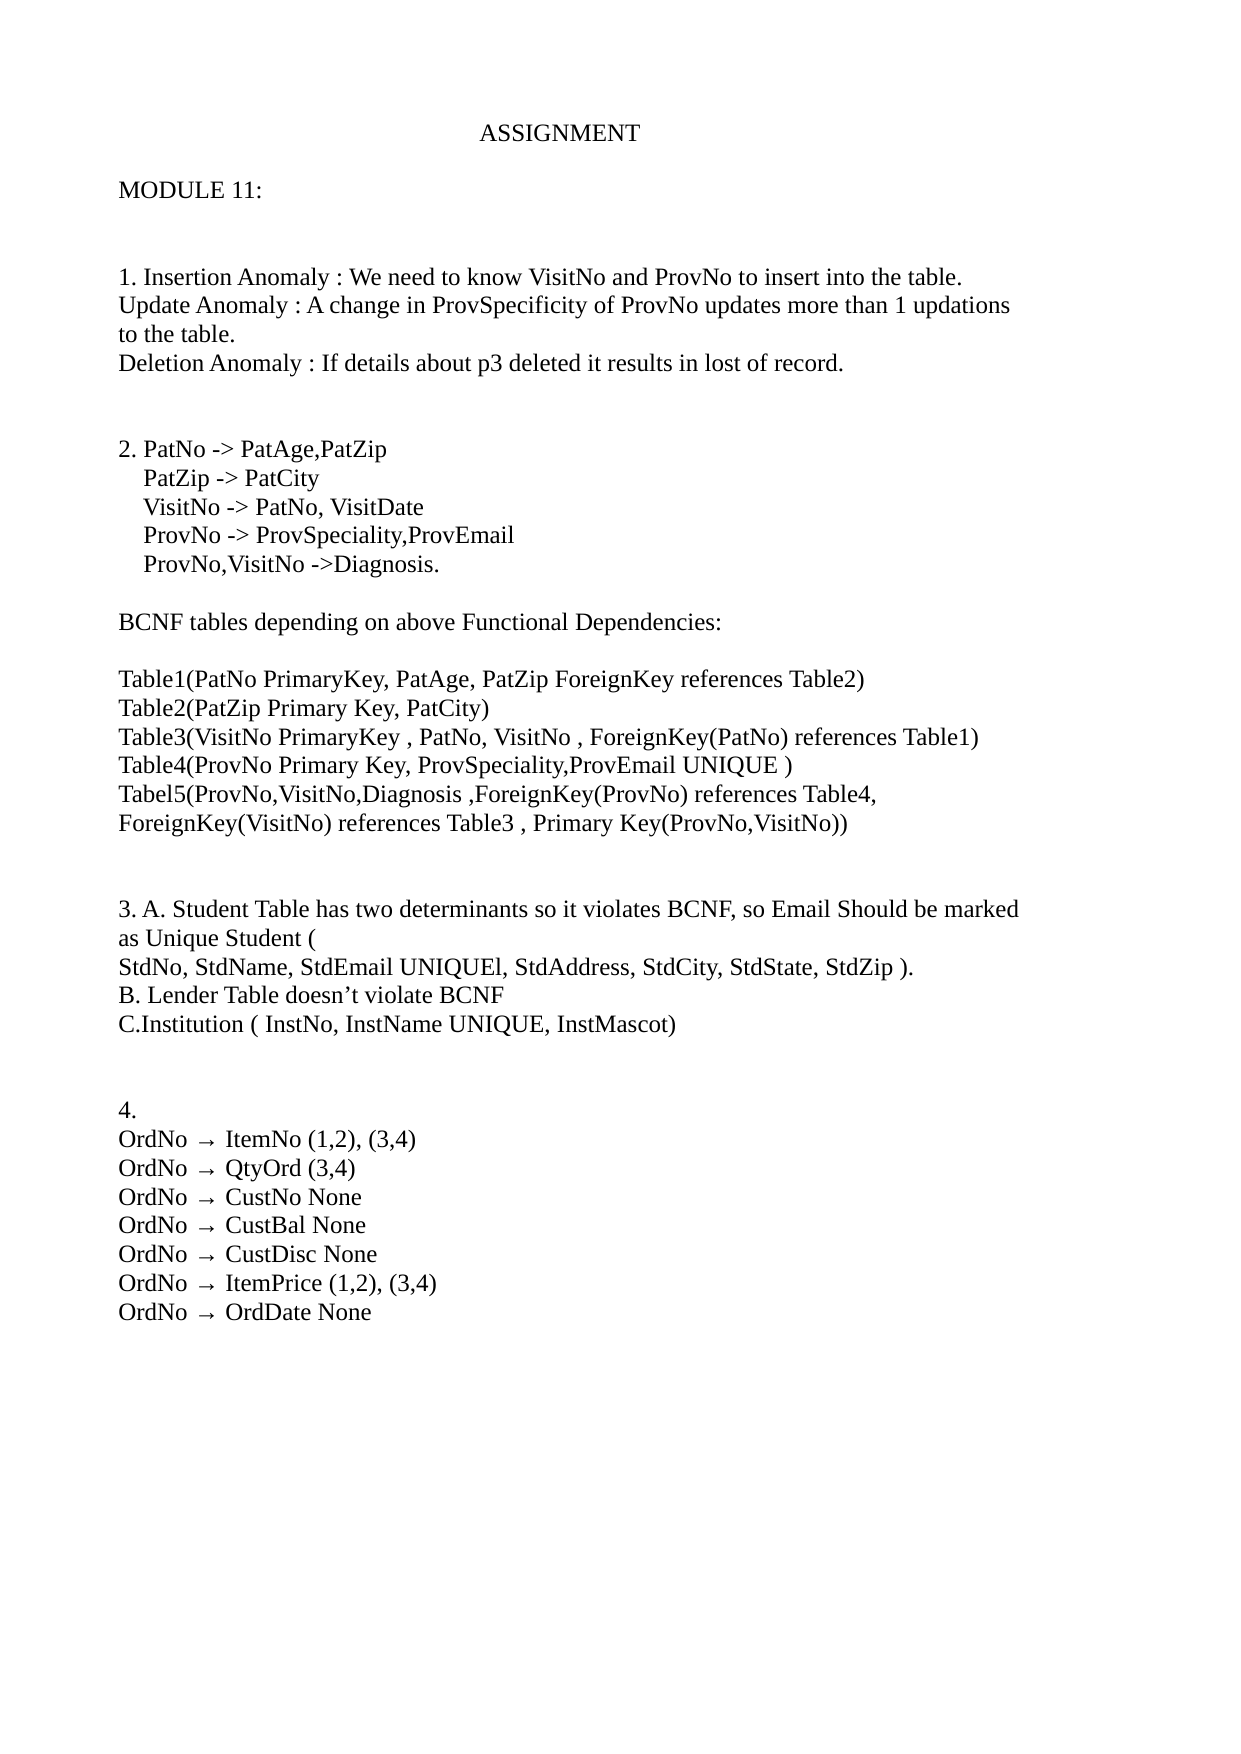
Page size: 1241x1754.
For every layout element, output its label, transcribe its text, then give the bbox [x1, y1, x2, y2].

text Deletion Anomaly : If details about p3 deleted it results in lost of record. [118, 348, 1122, 377]
text PatZip -> PatCity [118, 463, 1122, 492]
text OrdNo ​→ OrdDate ​None [118, 1297, 1122, 1326]
text 1. Insertion Anomaly : We need to know VisitNo and ProvNo to insert into the table. [118, 262, 1122, 291]
text Tabel5(ProvNo,VisitNo,Diagnosis ,ForeignKey(ProvNo) references Table4, [118, 779, 1122, 808]
text Table4(ProvNo Primary Key, ProvSpeciality,ProvEmail UNIQUE ) [118, 751, 1122, 779]
text OrdNo ​→ CustDisc ​None [118, 1239, 1122, 1268]
text Table3(VisitNo PrimaryKey , PatNo, VisitNo , ForeignKey(PatNo) references Table1) [118, 722, 1122, 751]
text 3. A. Student Table has two determinants so it violates BCNF, so Email Should be marked [118, 894, 1122, 923]
text ForeignKey(VisitNo) references Table3 , Primary Key(ProvNo,VisitNo)) [118, 808, 1122, 837]
text OrdNo ​→ ItemPrice ​(1,2), (3,4) [118, 1268, 1122, 1297]
text B. Lender Table doesn’t violate BCNF [118, 981, 1122, 1009]
text MODULE 11: [118, 176, 1122, 204]
text OrdNo ​→ QtyOrd ​(3,4) [118, 1153, 1122, 1182]
text Table2(PatZip Primary Key, PatCity) [118, 693, 1122, 722]
text 4. [118, 1096, 1122, 1124]
text OrdNo ​→ CustNo ​None [118, 1182, 1122, 1211]
text StdNo​, StdName, StdEmail UNIQUEl, StdAddress, StdCity, StdState, StdZip ). [118, 952, 1122, 981]
text ProvNo,VisitNo ->Diagnosis. [118, 549, 1122, 578]
text OrdNo ​→ ItemNo ​(1,2), (3,4) [118, 1124, 1122, 1153]
text to the table. [118, 319, 1122, 348]
text OrdNo ​→ CustBal ​None [118, 1211, 1122, 1239]
text ASSIGNMENT [118, 118, 1122, 147]
text Table1(PatNo PrimaryKey, PatAge, PatZip ForeignKey references Table2) [118, 664, 1122, 693]
text VisitNo -> PatNo, VisitDate [118, 492, 1122, 521]
text C.Institution ​( ​InstNo​, InstName UNIQUE, InstMascot) [118, 1009, 1122, 1038]
text Update Anomaly : A change in ProvSpecificity of ProvNo updates more than 1 updations [118, 291, 1122, 319]
text BCNF tables depending on above Functional Dependencies: [118, 607, 1122, 636]
text 2. PatNo -> PatAge,PatZip [118, 434, 1122, 463]
text ProvNo -> ProvSpeciality,ProvEmail [118, 521, 1122, 549]
text as Unique Student​ ( ​ [118, 923, 1122, 952]
